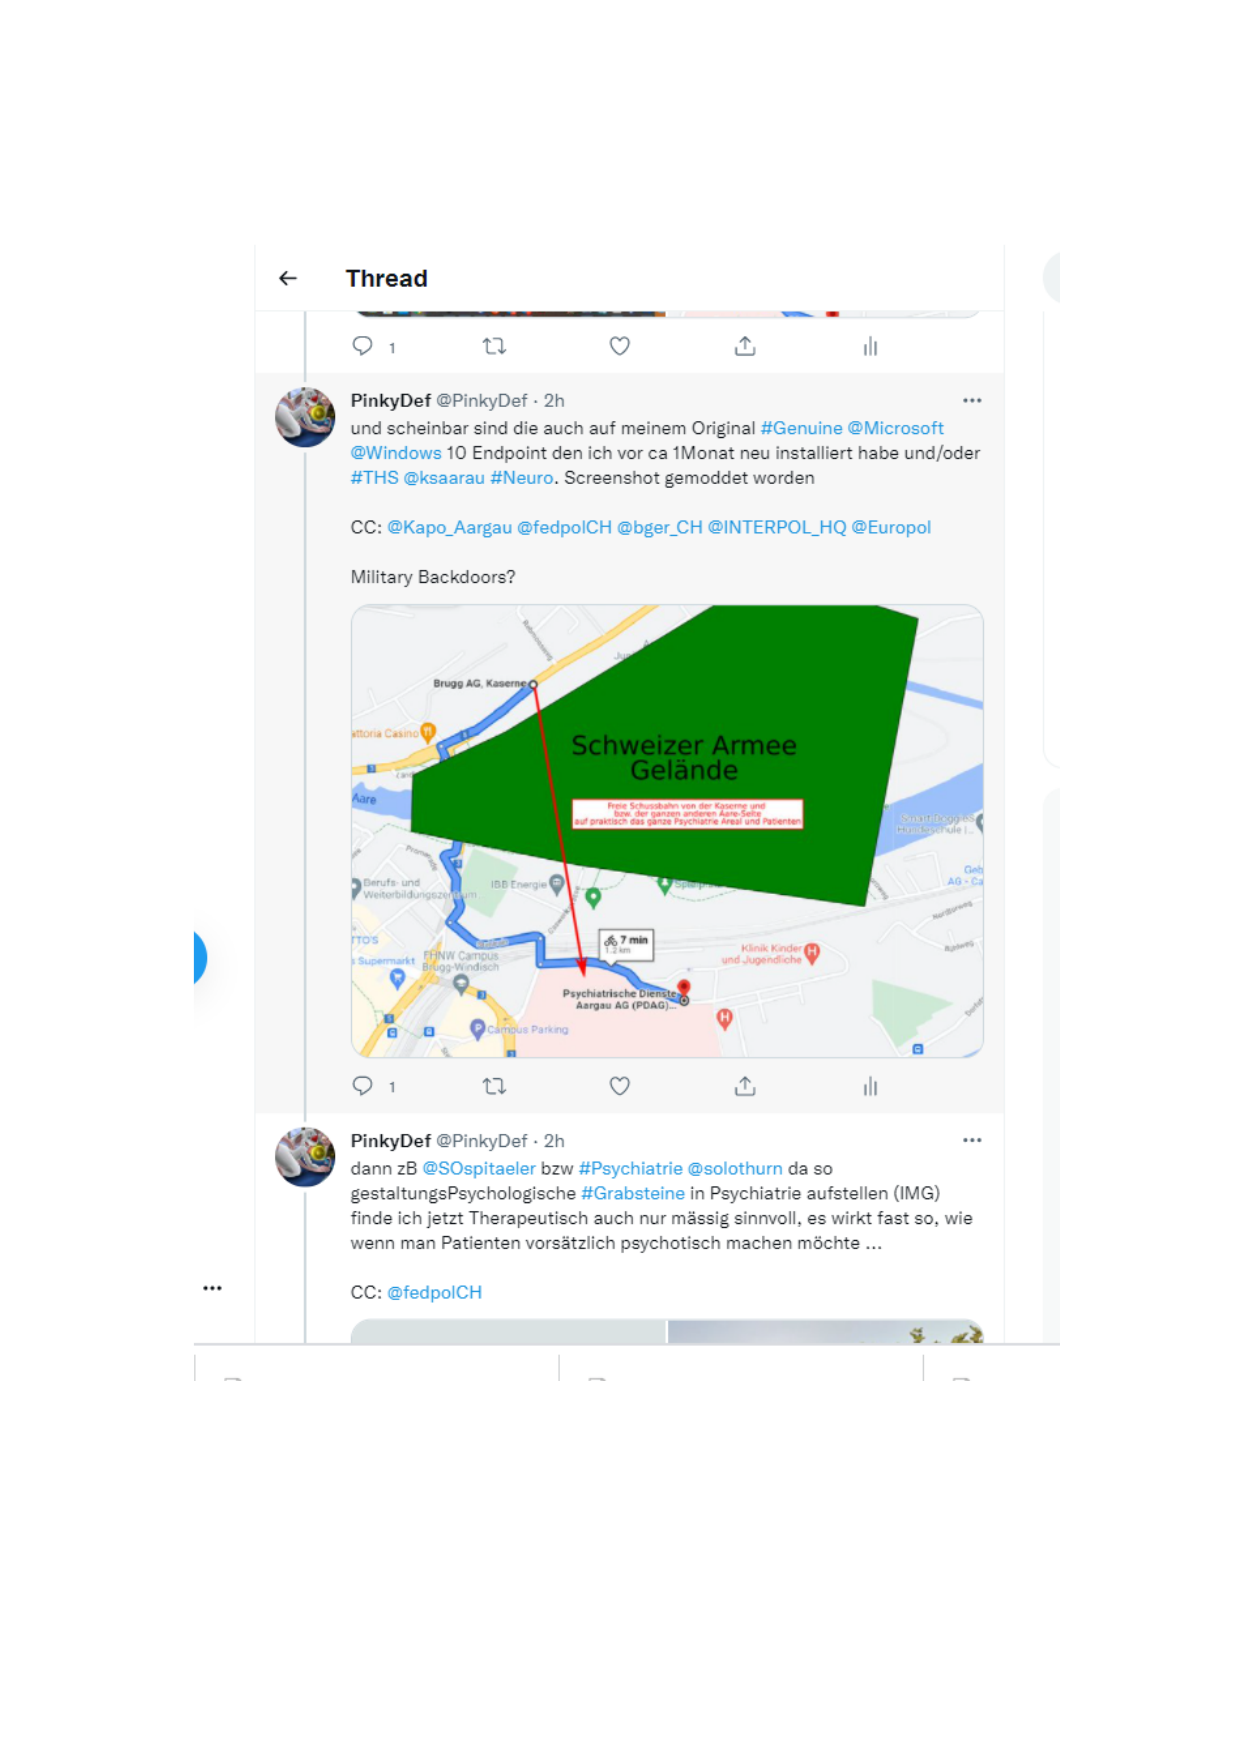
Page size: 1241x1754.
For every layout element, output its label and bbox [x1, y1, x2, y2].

picture [193, 232, 1060, 1381]
